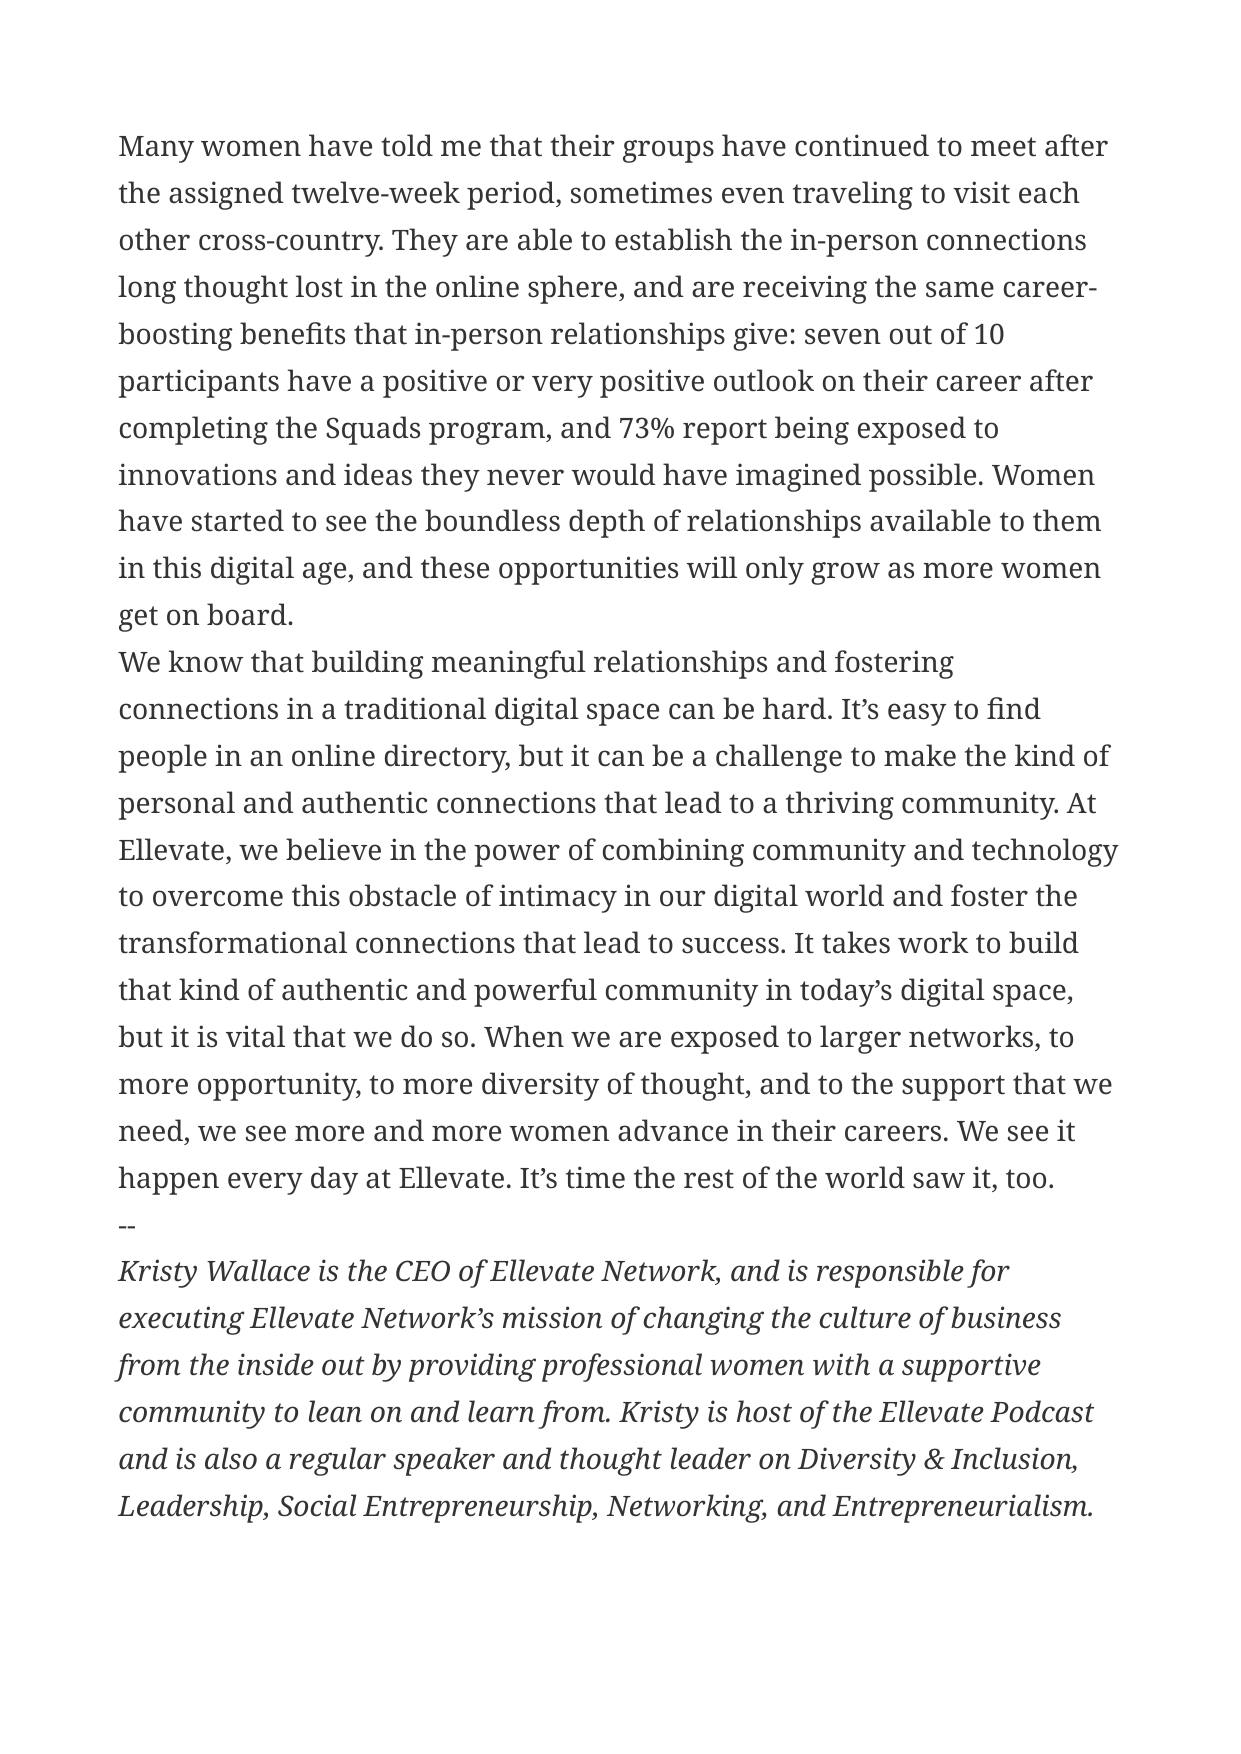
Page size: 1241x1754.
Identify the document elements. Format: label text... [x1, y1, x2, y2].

text Kristy Wallace is the CEO of Ellevate Network, and is responsible for executing Ellevate Network’s mission of changing the culture of business from the inside out by providing professional women with a supportive community to lean on and learn from. Kristy is host of the Ellevate Podcast and is also a regular speaker and thought leader on Diversity & Inclusion, Leadership, Social Entrepreneurship, Networking, and Entrepreneurialism. [118, 1243, 1122, 1524]
text We know that building meaningful relationships and fostering connections in a traditional digital space can be hard. It’s easy to find people in an online directory, but it can be a challenge to make the kind of personal and authentic connections that lead to a thriving community. At Ellevate, we believe in the power of combining community and technology to overcome this obstacle of intimacy in our digital world and foster the transformational connections that lead to success. It takes work to build that kind of authentic and powerful community in today’s digital space, but it is vital that we do so. When we are exposed to larger networks, to more opportunity, to more diversity of thought, and to the support that we need, we see more and more women advance in their careers. We see it happen every day at Ellevate. It’s time the rest of the world saw it, too. [118, 634, 1122, 1196]
text Many women have told me that their groups have continued to meet after the assigned twelve-week period, sometimes even traveling to visit each other cross-country. They are able to establish the in-person connections long thought lost in the online sphere, and are receiving the same career-boosting benefits that in-person relationships give: seven out of 10 participants have a positive or very positive outlook on their career after completing the Squads program, and 73% report being exposed to innovations and ideas they never would have imagined possible. Women have started to see the boundless depth of relationships available to them in this digital age, and these opportunities will only grow as more women get on board. [118, 118, 1122, 634]
text -- [118, 1196, 1122, 1243]
